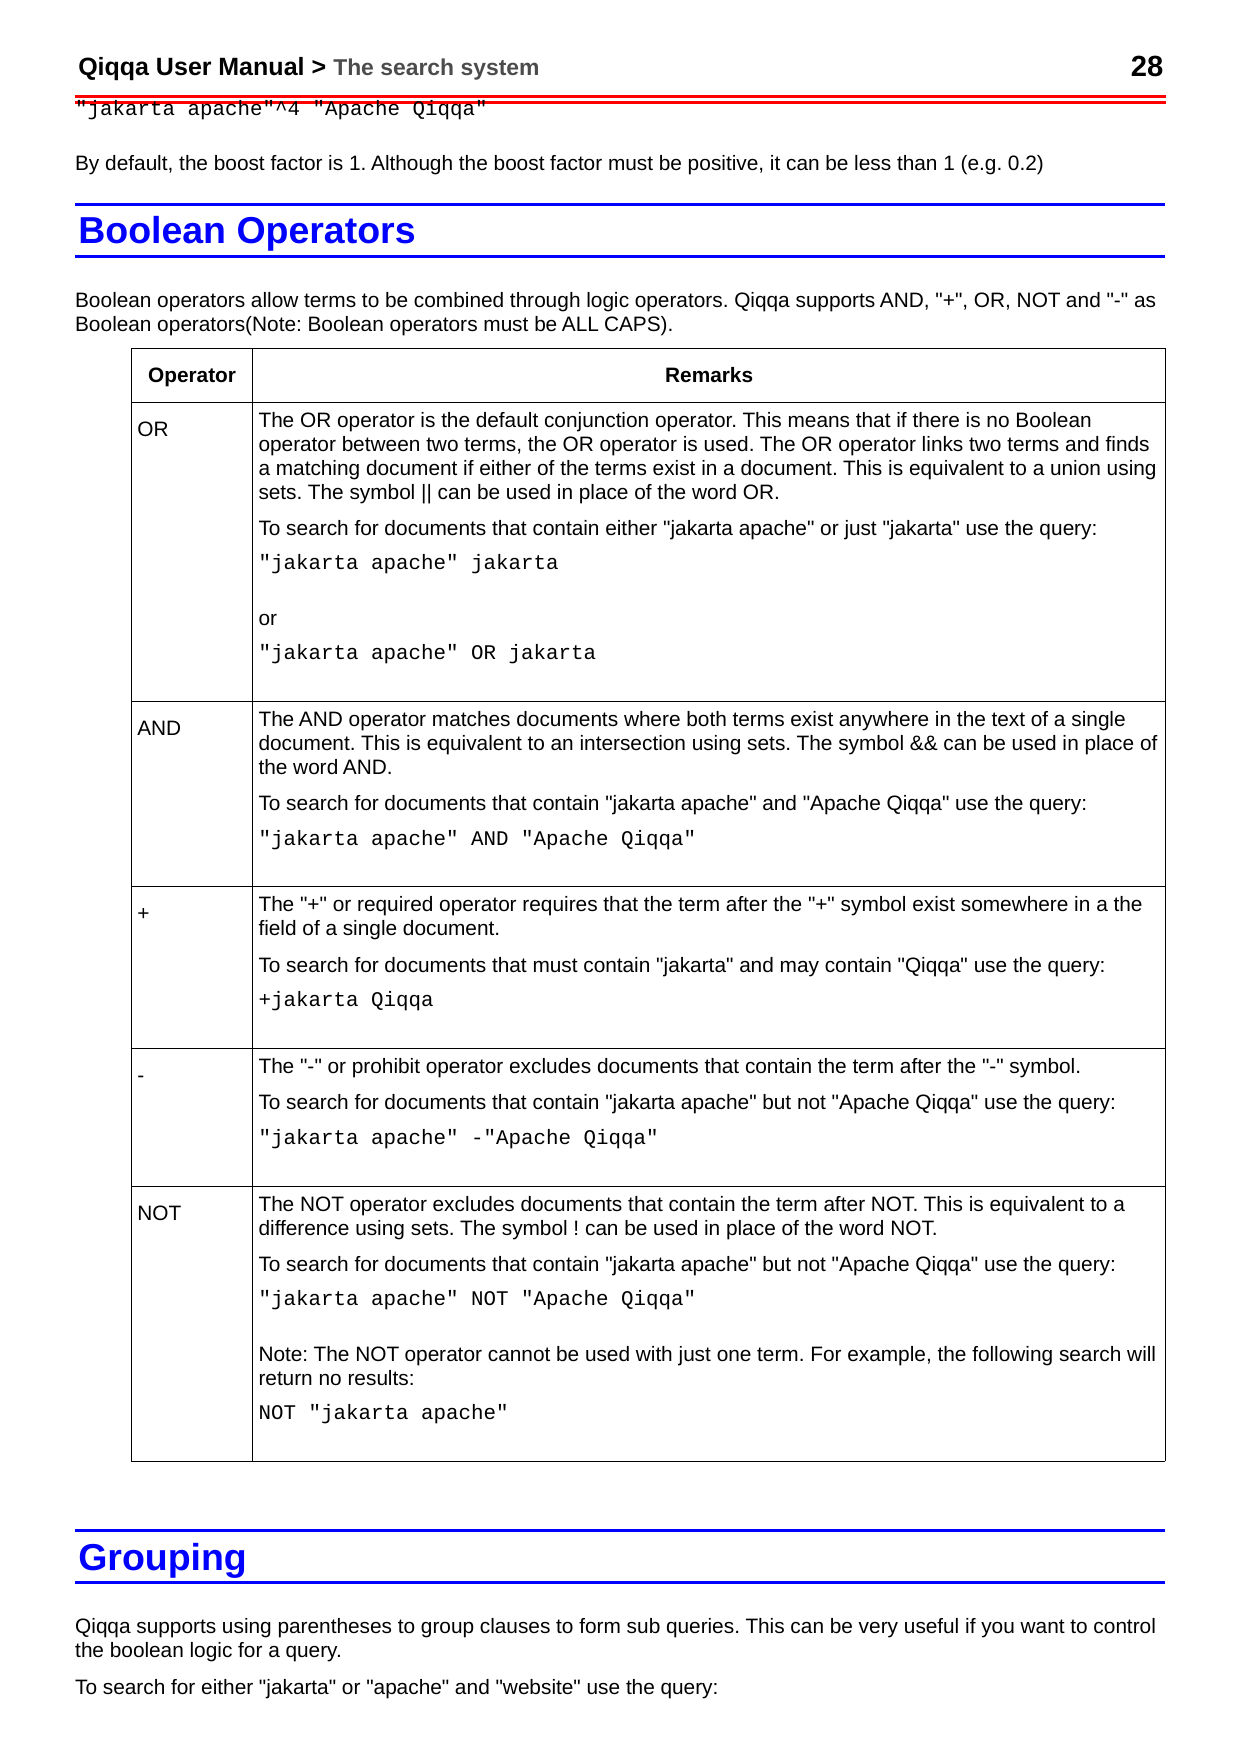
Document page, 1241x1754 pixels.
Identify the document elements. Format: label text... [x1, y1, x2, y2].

table_cell AND [132, 702, 252, 886]
subtitle Grouping [75, 1532, 1165, 1581]
table_header Remarks [253, 349, 1165, 402]
table_cell - [132, 1049, 252, 1186]
table_cell The OR operator is the default conjunction operator. This means that if there is no Boolean operator between two terms, the OR operator is used. The OR operator links two terms and finds a matching document if either of the terms exist in a document. This is equivalent to a union using sets. The symbol || can be used in place of the word OR. To search for documents that contain either "jakarta apache" or just "jakarta" use the query: "jakarta apache" jakarta or "jakarta apache" OR jakarta [253, 403, 1165, 701]
text By default, the boost factor is 1. Although the boost factor must be positive, it can be less than 1 (e.g. 0.2) [75, 151, 1165, 175]
text Boolean operators allow terms to be combined through logic operators. Qiqqa supports AND, "+", OR, NOT and "-" as Boolean operators(Note: Boolean operators must be ALL CAPS). [75, 288, 1165, 336]
table_cell The "+" or required operator requires that the term after the "+" symbol exist somewhere in a the field of a single document. To search for documents that must contain "jakarta" and may contain "Qiqqa" use the query: +jakarta Qiqqa [253, 887, 1165, 1048]
table_cell The NOT operator excludes documents that contain the term after NOT. This is equivalent to a difference using sets. The symbol ! can be used in place of the word NOT. To search for documents that contain "jakarta apache" but not "Apache Qiqqa" use the query: "jakarta apache" NOT "Apache Qiqqa" Note: The NOT operator cannot be used with just one term. For example, the following search will return no results: NOT "jakarta apache" [253, 1187, 1165, 1461]
subtitle Boolean Operators [75, 206, 1165, 255]
table_cell + [132, 887, 252, 1048]
text To search for either "jakarta" or "apache" and "website" use the query: [75, 1675, 1165, 1699]
table_cell NOT [132, 1187, 252, 1461]
table_header Operator [132, 349, 252, 402]
table_cell The "-" or prohibit operator excludes documents that contain the term after the "-" symbol. To search for documents that contain "jakarta apache" but not "Apache Qiqqa" use the query: "jakarta apache" -"Apache Qiqqa" [253, 1049, 1165, 1186]
table_cell The AND operator matches documents where both terms exist anywhere in the text of a single document. This is equivalent to an intersection using sets. The symbol && can be used in place of the word AND. To search for documents that contain "jakarta apache" and "Apache Qiqqa" use the query: "jakarta apache" AND "Apache Qiqqa" [253, 702, 1165, 886]
text "jakarta apache"^4 "Apache Qiqqa" [75, 104, 1165, 122]
table_cell OR [132, 403, 252, 701]
text Qiqqa supports using parentheses to group clauses to form sub queries. This can be very useful if you want to control the boolean logic for a query. [75, 1614, 1165, 1662]
